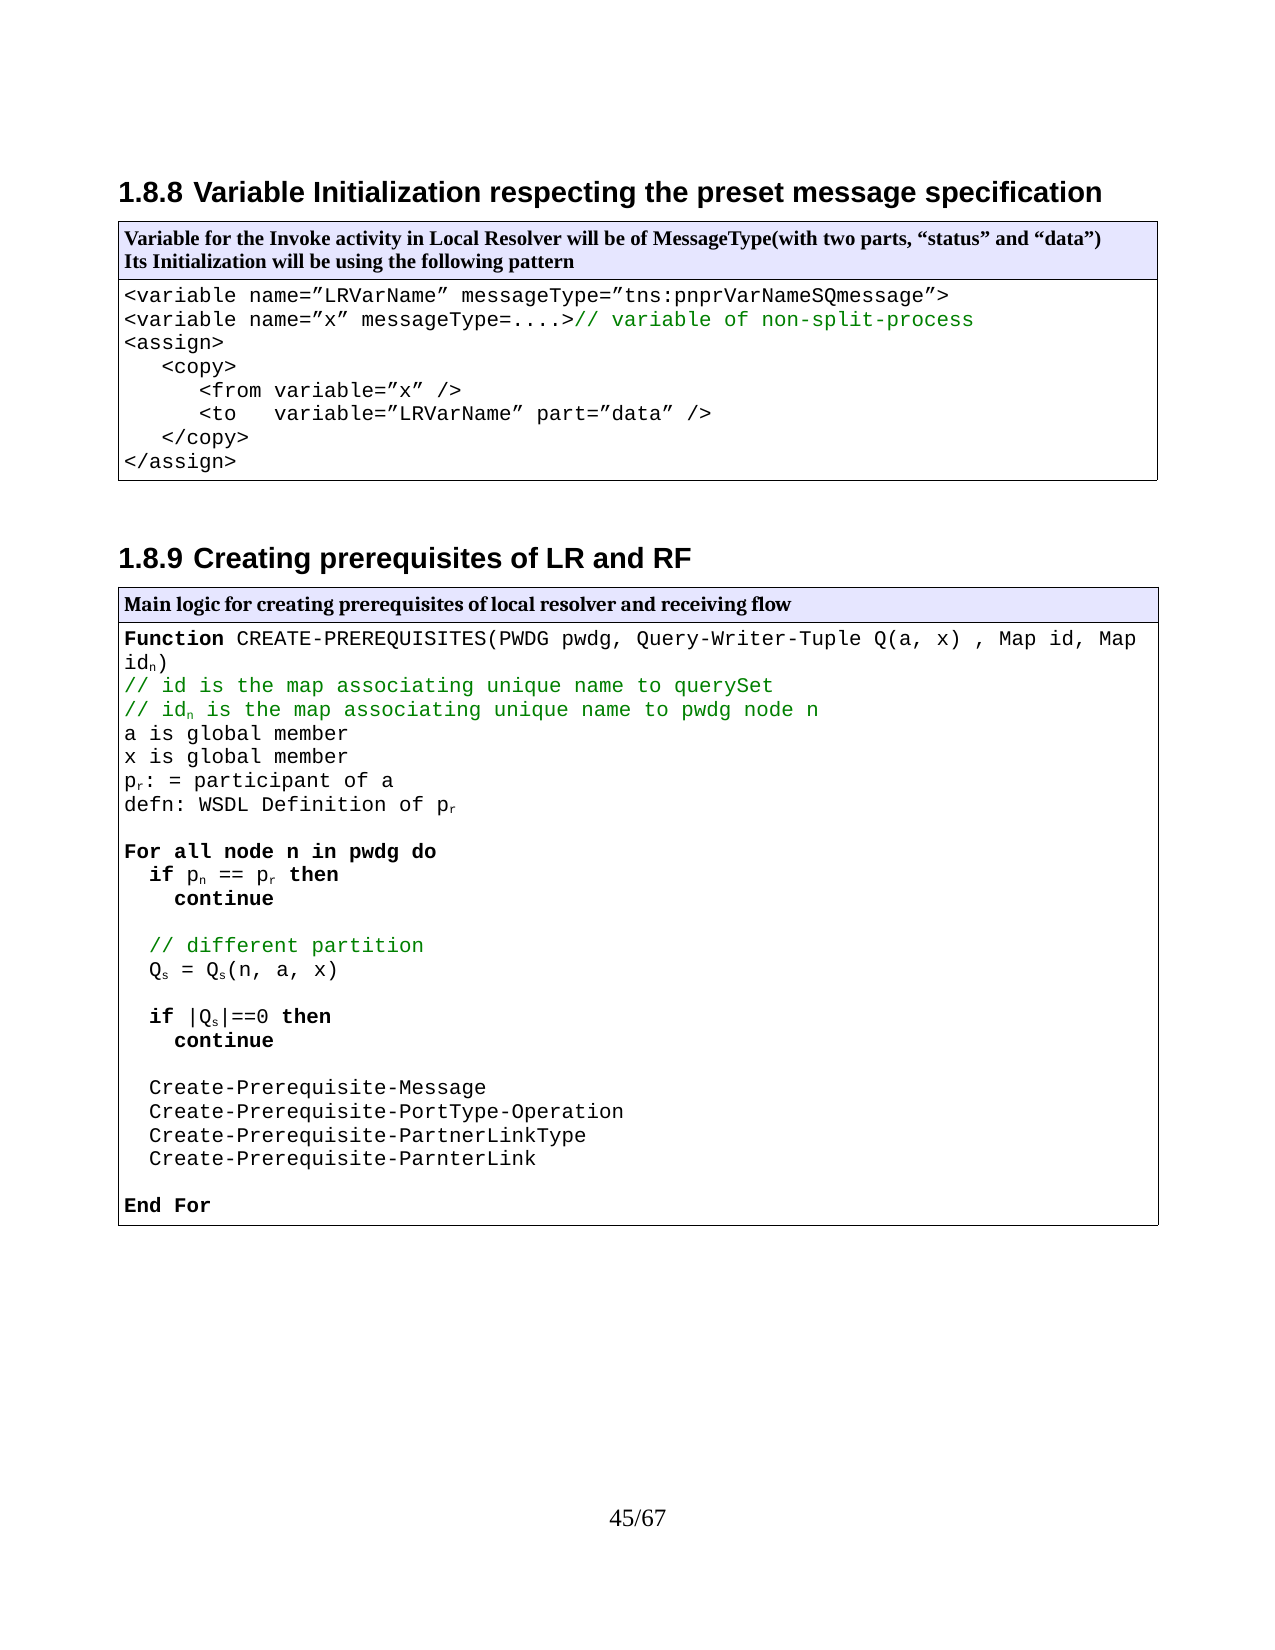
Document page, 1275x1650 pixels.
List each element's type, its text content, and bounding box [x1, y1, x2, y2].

table_header Main logic for creating prerequisites of local resolver and receiving flow [119, 588, 1158, 622]
table_header Variable for the Invoke activity in Local Resolver will be of MessageType(with two parts, “status” and “data”) Its Initialization will be using the following pattern [119, 222, 1157, 279]
subtitle Variable Initialization respecting the preset message specification [118, 176, 1157, 209]
subtitle Creating prerequisites of LR and RF [118, 542, 1157, 574]
table_cell Function CREATE-PREREQUISITES(PWDG pwdg, Query-Writer-Tuple Q(a, x) , Map id, Map idn) // id is the map associating unique name to querySet // idn is the map associating unique name to pwdg node n a is global member x is global member pr: = participant of a defn: WSDL Definition of pr For all node n in pwdg do if pn == pr then continue // different partition Qs = Qs(n, a, x) if |Qs|==0 then continue Create-Prerequisite-Message Create-Prerequisite-PortType-Operation Create-Prerequisite-PartnerLinkType Create-Prerequisite-ParnterLink End For [119, 623, 1158, 1225]
table_cell <variable name=”LRVarName” messageType=”tns:pnprVarNameSQmessage”> <variable name=”x” messageType=....>// variable of non-split-process <assign> <copy> <from variable=”x” /> <to variable=”LRVarName” part=”data” /> </copy> </assign> [119, 280, 1157, 480]
